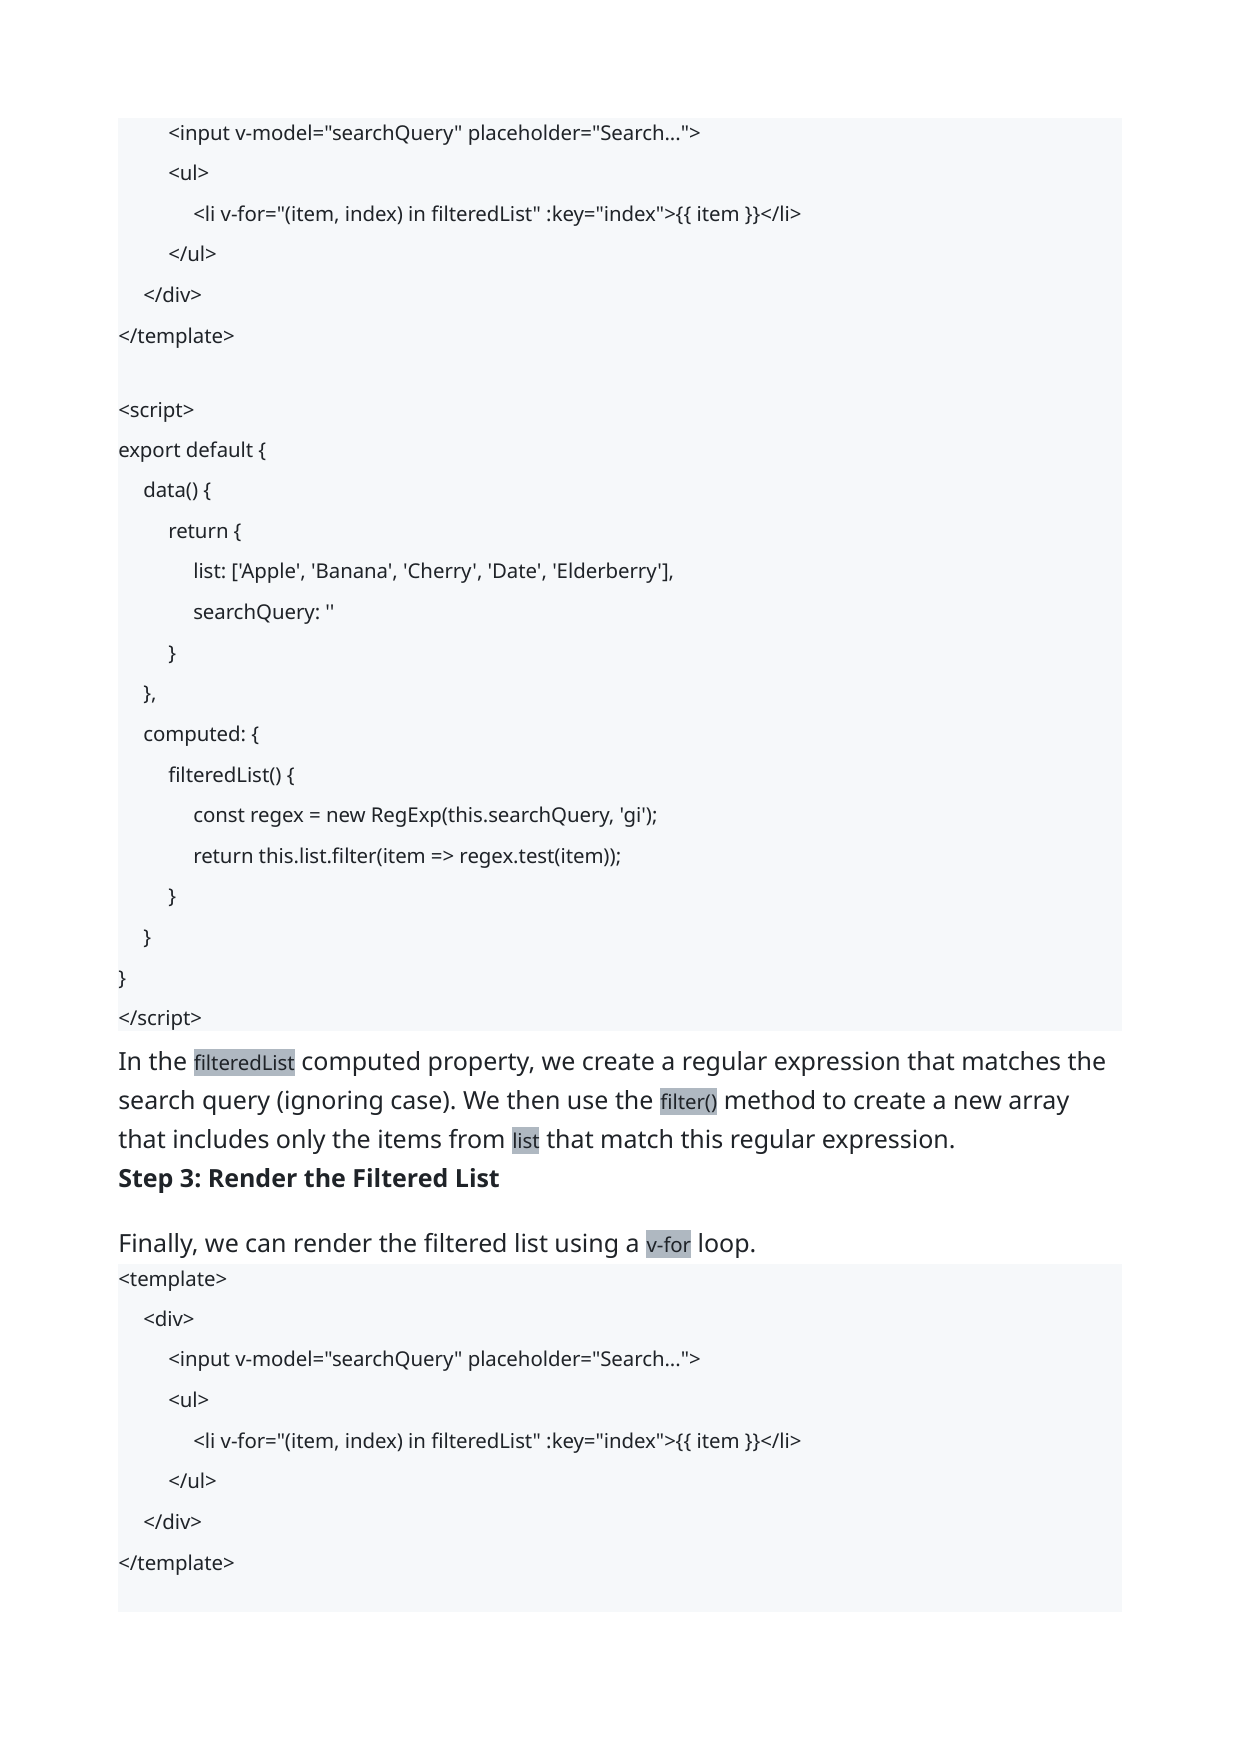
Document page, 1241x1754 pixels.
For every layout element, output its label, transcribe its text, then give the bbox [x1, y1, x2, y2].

text return { [118, 516, 1122, 544]
text filteredList() { [118, 760, 1122, 788]
text return this.list.filter(item => regex.test(item)); [118, 841, 1122, 869]
text } [118, 963, 1122, 991]
text </template> [118, 321, 1122, 349]
text } [118, 923, 1122, 951]
text <input v-model="searchQuery" placeholder="Search..."> [118, 118, 1122, 146]
text </div> [118, 281, 1122, 309]
text searchQuery: '' [118, 598, 1122, 626]
text In the filteredList computed property, we create a regular expression that matches the search query (ignoring case). We then use the filter() method to create a new array that includes only the items from list that match this regular expression. [118, 1043, 1122, 1156]
text const regex = new RegExp(this.searchQuery, 'gi'); [118, 801, 1122, 829]
text }, [118, 679, 1122, 707]
text data() { [118, 476, 1122, 504]
text list: ['Apple', 'Banana', 'Cherry', 'Date', 'Elderberry'], [118, 557, 1122, 585]
text <div> [118, 1304, 1122, 1332]
text computed: { [118, 719, 1122, 748]
text </script> [118, 1003, 1122, 1031]
text <input v-model="searchQuery" placeholder="Search..."> [118, 1345, 1122, 1373]
text Step 3: Render the Filtered List [118, 1161, 1122, 1195]
text } [118, 882, 1122, 910]
text </ul> [118, 240, 1122, 268]
text Finally, we can render the filtered list using a v-for loop. [118, 1225, 1122, 1259]
text export default { [118, 436, 1122, 463]
text <template> [118, 1264, 1122, 1292]
text <ul> [118, 159, 1122, 187]
text } [118, 638, 1122, 666]
text <ul> [118, 1386, 1122, 1414]
text <li v-for="(item, index) in filteredList" :key="index">{{ item }}</li> [118, 1426, 1122, 1454]
text </div> [118, 1508, 1122, 1536]
text <script> [118, 396, 1122, 423]
text <li v-for="(item, index) in filteredList" :key="index">{{ item }}</li> [118, 199, 1122, 227]
text </template> [118, 1548, 1122, 1576]
text </ul> [118, 1467, 1122, 1495]
